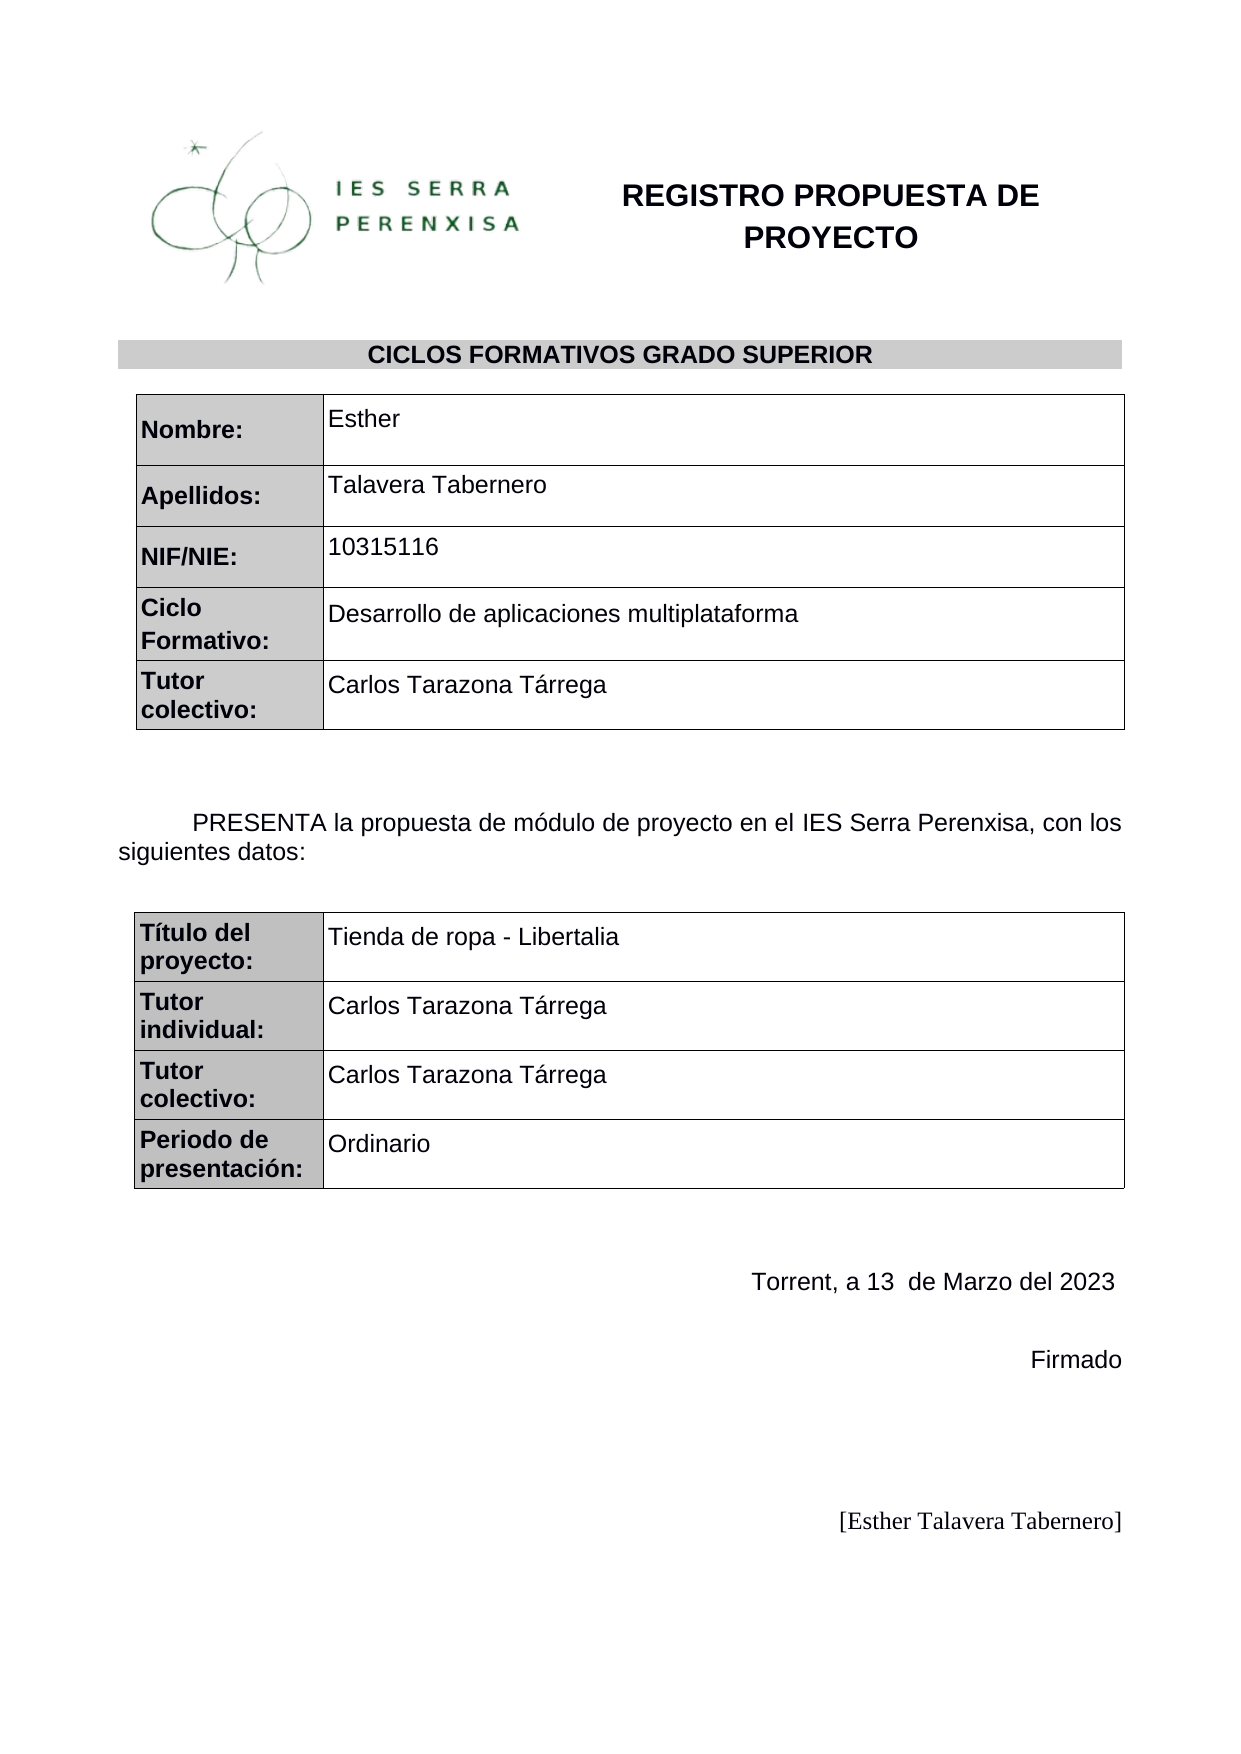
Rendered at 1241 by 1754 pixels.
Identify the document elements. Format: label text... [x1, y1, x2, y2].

table_cell Periodo de presentación: [135, 1120, 323, 1188]
table_header Título del proyecto: [135, 913, 323, 981]
table_cell Carlos Tarazona Tárrega [324, 982, 1124, 1050]
table_cell Tutor colectivo: [135, 1051, 323, 1119]
table_cell Carlos Tarazona Tárrega [324, 661, 1124, 729]
table_cell Tutor individual: [135, 982, 323, 1050]
table_cell 10315116 [324, 527, 1124, 587]
text REGISTRO PROPUESTA DE PROYECTO [531, 177, 1122, 255]
text PRESENTA la propuesta de módulo de proyecto en el IES Serra Perenxisa, con los siguientes datos: [118, 808, 1122, 865]
table_header Tienda de ropa - Libertalia [324, 913, 1124, 981]
picture [150, 129, 531, 291]
table_cell Ordinario [324, 1120, 1124, 1188]
table_header Esther [324, 395, 1124, 465]
table_cell Carlos Tarazona Tárrega [324, 1051, 1124, 1119]
table_cell Apellidos: [137, 466, 323, 526]
table_cell Talavera Tabernero [324, 466, 1124, 526]
table_cell Desarrollo de aplicaciones multiplataforma [324, 588, 1124, 660]
table_cell Ciclo Formativo: [137, 588, 323, 660]
table_cell Tutor colectivo: [137, 661, 323, 729]
table_cell NIF/NIE: [137, 527, 323, 587]
table_header Nombre: [137, 395, 323, 465]
text Torrent, a 13 de Marzo del 2023 [118, 1266, 1122, 1295]
text [Esther Talavera Tabernero] [118, 1506, 1122, 1535]
text [118, 177, 150, 255]
text CICLOS FORMATIVOS GRADO SUPERIOR [118, 340, 1122, 369]
text Firmado [118, 1345, 1122, 1373]
